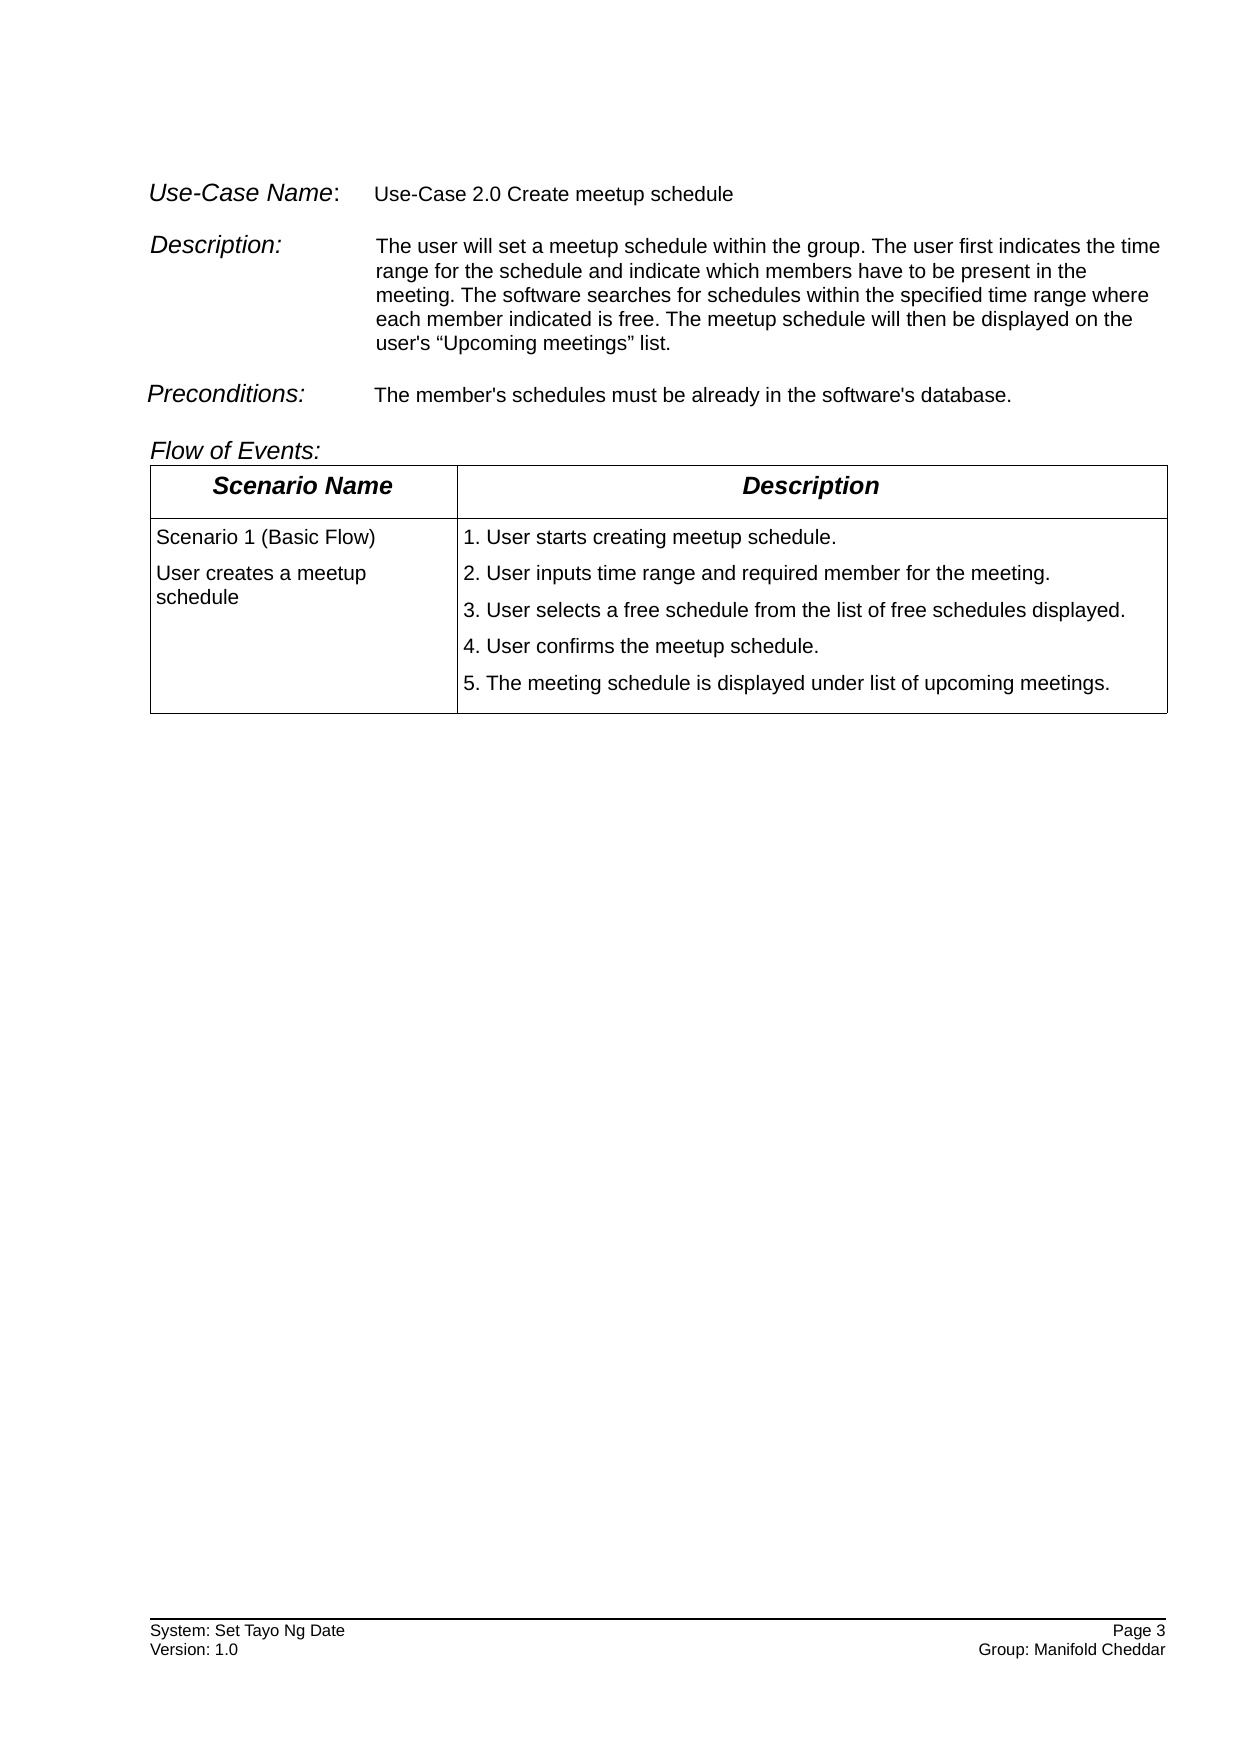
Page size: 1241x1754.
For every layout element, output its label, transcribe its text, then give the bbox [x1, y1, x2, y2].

table_cell Scenario 1 (Basic Flow) User creates a meetup schedule [151, 519, 457, 712]
text Description: The user will set a meetup schedule within the group. The user first indicates the time range for the schedule and indicate which members have to be present in the meeting. The software searches for schedules within the specified time range where each member indicated is free. The meetup schedule will then be displayed on the user's “Upcoming meetings” list. [150, 230, 1166, 355]
text Use-Case Name: Use-Case 2.0 Create meetup schedule [148, 177, 1166, 206]
table_header Scenario Name [151, 466, 457, 518]
text Flow of Events: [150, 436, 1166, 465]
table_cell 1. User starts creating meetup schedule. 2. User inputs time range and required member for the meeting. 3. User selects a free schedule from the list of free schedules displayed. 4. User confirms the meetup schedule. 5. The meeting schedule is displayed under list of upcoming meetings. [458, 519, 1167, 712]
table_header Description [458, 466, 1167, 518]
text Preconditions: The member's schedules must be already in the software's database. [147, 379, 1166, 407]
